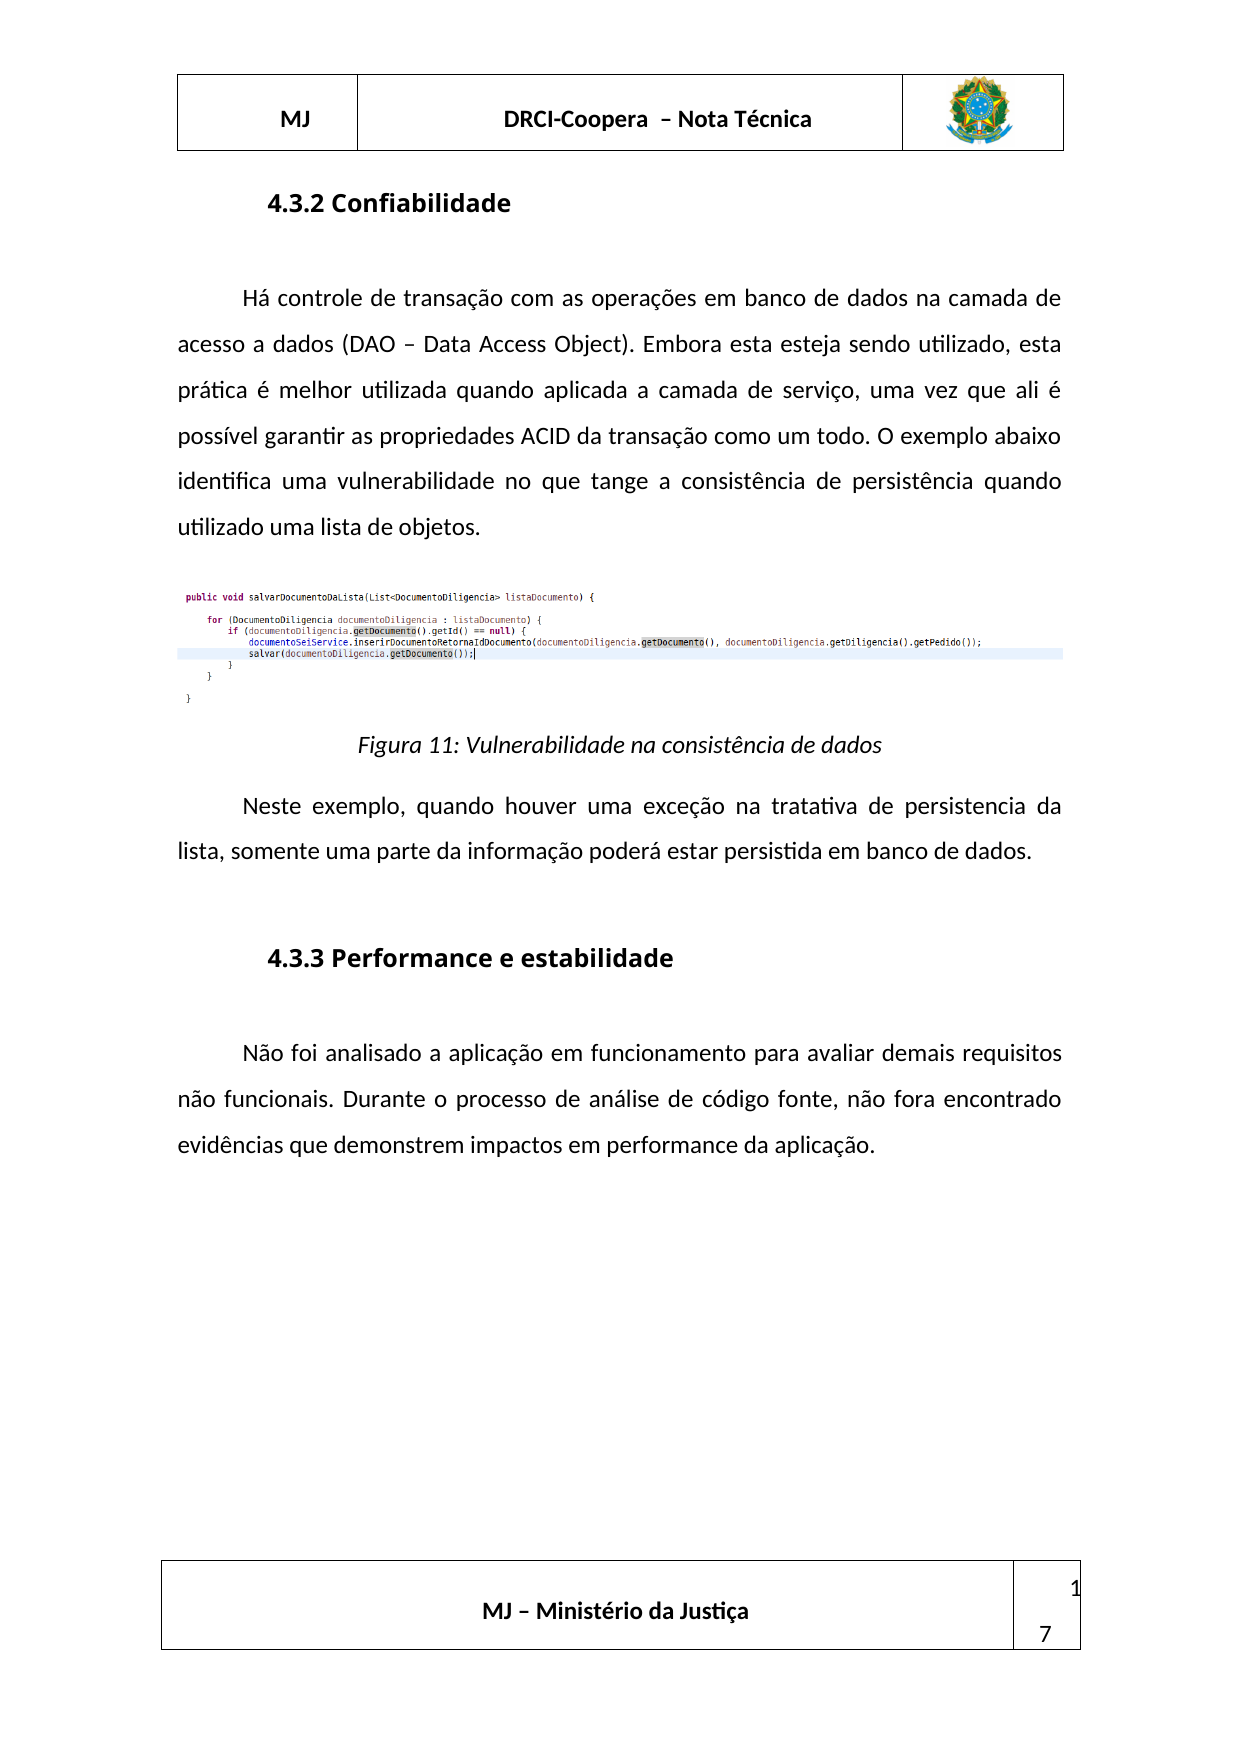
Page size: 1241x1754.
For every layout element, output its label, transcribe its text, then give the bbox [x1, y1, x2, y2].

subtitle 4.3.2 Confiabilidade [511, 186, 1063, 220]
text Não foi analisado a aplicação em funcionamento para avaliar demais requisitos não funcionais. Durante o processo de análise de código fonte, não fora encontrado evidências que demonstrem impactos em performance da aplicação. [177, 1114, 1063, 1159]
text Há controle de transação com as operações em banco de dados na camada de acesso a dados (DAO – Data Access Object). Embora esta esteja sendo utilizado, esta prática é melhor utilizada quando aplicada a camada de serviço, uma vez que ali é possível garantir as propriedades ACID da transação como um todo. O exemplo abaixo identifica uma vulnerabilidade no que tange a consistência de persistência quando utilizado uma lista de objetos. [177, 404, 1063, 420]
subtitle 4.3.3 Performance e estabilidade [674, 941, 1063, 975]
text [177, 557, 1063, 589]
subtitle 4.3.2 Confiabilidade [177, 186, 267, 220]
text Há controle de transação com as operações em banco de dados na camada de acesso a dados (DAO – Data Access Object). Embora esta esteja sendo utilizado, esta prática é melhor utilizada quando aplicada a camada de serviço, uma vez que ali é possível garantir as propriedades ACID da transação como um todo. O exemplo abaixo identifica uma vulnerabilidade no que tange a consistência de persistência quando utilizado uma lista de objetos. [177, 283, 1063, 328]
picture [177, 589, 1063, 708]
text Não foi analisado a aplicação em funcionamento para avaliar demais requisitos não funcionais. Durante o processo de análise de código fonte, não fora encontrado evidências que demonstrem impactos em performance da aplicação. [177, 1037, 1063, 1083]
picture [944, 75, 1020, 149]
text Figura 11: Vulnerabilidade na consistência de dados [177, 708, 1063, 759]
subtitle 4.3.3 Performance e estabilidade [177, 941, 267, 975]
text Há controle de transação com as operações em banco de dados na camada de acesso a dados (DAO – Data Access Object). Embora esta esteja sendo utilizado, esta prática é melhor utilizada quando aplicada a camada de serviço, uma vez que ali é possível garantir as propriedades ACID da transação como um todo. O exemplo abaixo identifica uma vulnerabilidade no que tange a consistência de persistência quando utilizado uma lista de objetos. [177, 450, 1063, 466]
text Há controle de transação com as operações em banco de dados na camada de acesso a dados (DAO – Data Access Object). Embora esta esteja sendo utilizado, esta prática é melhor utilizada quando aplicada a camada de serviço, uma vez que ali é possível garantir as propriedades ACID da transação como um todo. O exemplo abaixo identifica uma vulnerabilidade no que tange a consistência de persistência quando utilizado uma lista de objetos. [177, 496, 1063, 542]
text Neste exemplo, quando houver uma exceção na tratativa de persistencia da lista, somente uma parte da informação poderá estar persistida em banco de dados. [177, 759, 1063, 866]
text Há controle de transação com as operações em banco de dados na camada de acesso a dados (DAO – Data Access Object). Embora esta esteja sendo utilizado, esta prática é melhor utilizada quando aplicada a camada de serviço, uma vez que ali é possível garantir as propriedades ACID da transação como um todo. O exemplo abaixo identifica uma vulnerabilidade no que tange a consistência de persistência quando utilizado uma lista de objetos. [177, 359, 1063, 374]
